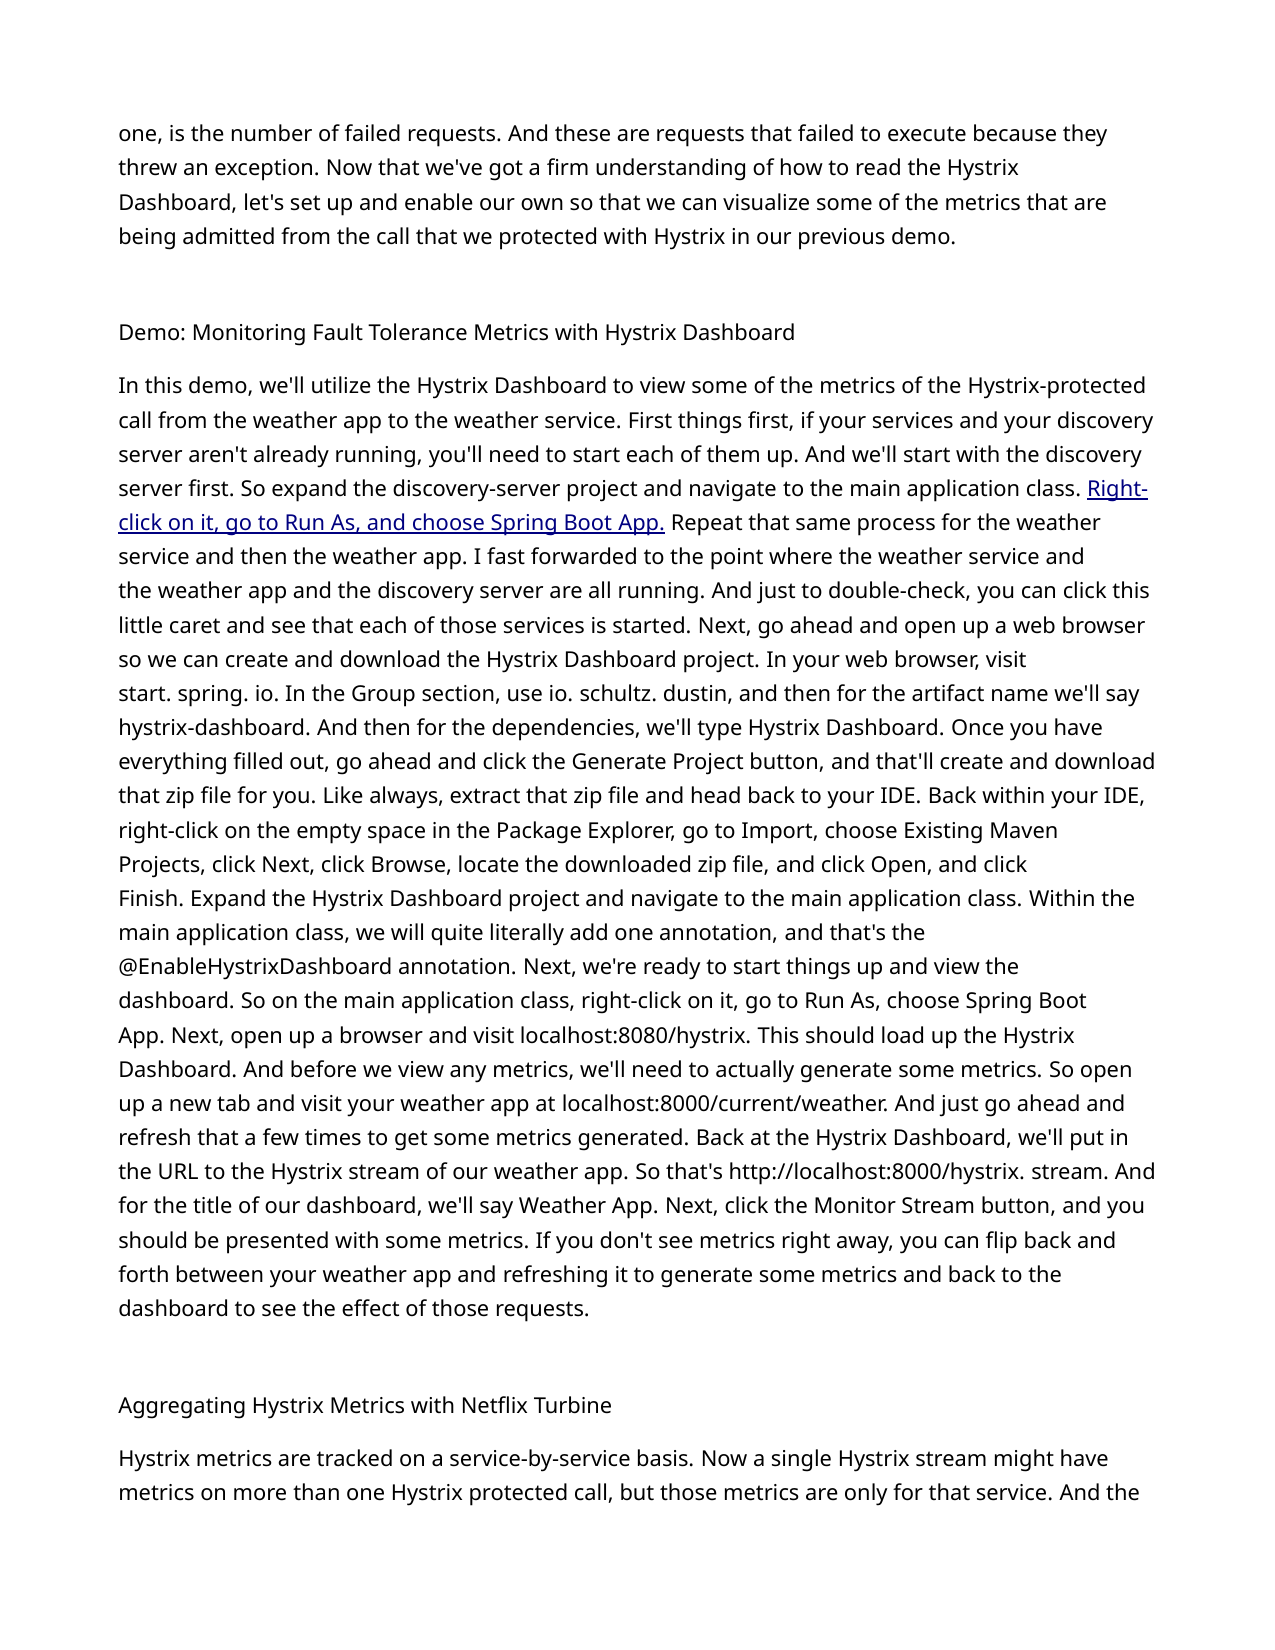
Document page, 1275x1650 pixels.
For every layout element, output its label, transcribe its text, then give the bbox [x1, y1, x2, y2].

text one, is the number of failed requests. And these are requests that failed to execute because they threw an exception. Now that we've got a firm understanding of how to read the Hystrix Dashboard, let's set up and enable our own so that we can visualize some of the metrics that are being admitted from the call that we protected with Hystrix in our previous demo. [118, 118, 1157, 250]
text In this demo, we'll utilize the Hystrix Dashboard to view some of the metrics of the Hystrix-protected call from the weather app to the weather service. First things first, if your services and your discovery server aren't already running, you'll need to start each of them up. And we'll start with the discovery server first. So expand the discovery-server project and navigate to the main application class. Right-click on it, go to Run As, and choose Spring Boot App. Repeat that same process for the weather service and then the weather app. I fast forwarded to the point where the weather service and the weather app and the discovery server are all running. And just to double-check, you can click this little caret and see that each of those services is started. Next, go ahead and open up a web browser so we can create and download the Hystrix Dashboard project. In your web browser, visit start. spring. io. In the Group section, use io. schultz. dustin, and then for the artifact name we'll say hystrix-dashboard. And then for the dependencies, we'll type Hystrix Dashboard. Once you have everything filled out, go ahead and click the Generate Project button, and that'll create and download that zip file for you. Like always, extract that zip file and head back to your IDE. Back within your IDE, right-click on the empty space in the Package Explorer, go to Import, choose Existing Maven Projects, click Next, click Browse, locate the downloaded zip file, and click Open, and click Finish. Expand the Hystrix Dashboard project and navigate to the main application class. Within the main application class, we will quite literally add one annotation, and that's the @EnableHystrixDashboard annotation. Next, we're ready to start things up and view the dashboard. So on the main application class, right-click on it, go to Run As, choose Spring Boot App. Next, open up a browser and visit localhost:8080/hystrix. This should load up the Hystrix Dashboard. And before we view any metrics, we'll need to actually generate some metrics. So open up a new tab and visit your weather app at localhost:8000/current/weather. And just go ahead and refresh that a few times to get some metrics generated. Back at the Hystrix Dashboard, we'll put in the URL to the Hystrix stream of our weather app. So that's http://localhost:8000/hystrix. stream. And for the title of our dashboard, we'll say Weather App. Next, click the Monitor Stream button, and you should be presented with some metrics. If you don't see metrics right away, you can flip back and forth between your weather app and refreshing it to generate some metrics and back to the dashboard to see the effect of those requests. [118, 371, 1157, 1323]
text Hystrix metrics are tracked on a service-by-service basis. Now a single Hystrix stream might have metrics on more than one Hystrix protected call, but those metrics are only for that service. And the [118, 1443, 1157, 1507]
subtitle Demo: Monitoring Fault Tolerance Metrics with Hystrix Dashboard [118, 317, 1157, 347]
subtitle Aggregating Hystrix Metrics with Netflix Turbine [118, 1390, 1157, 1419]
